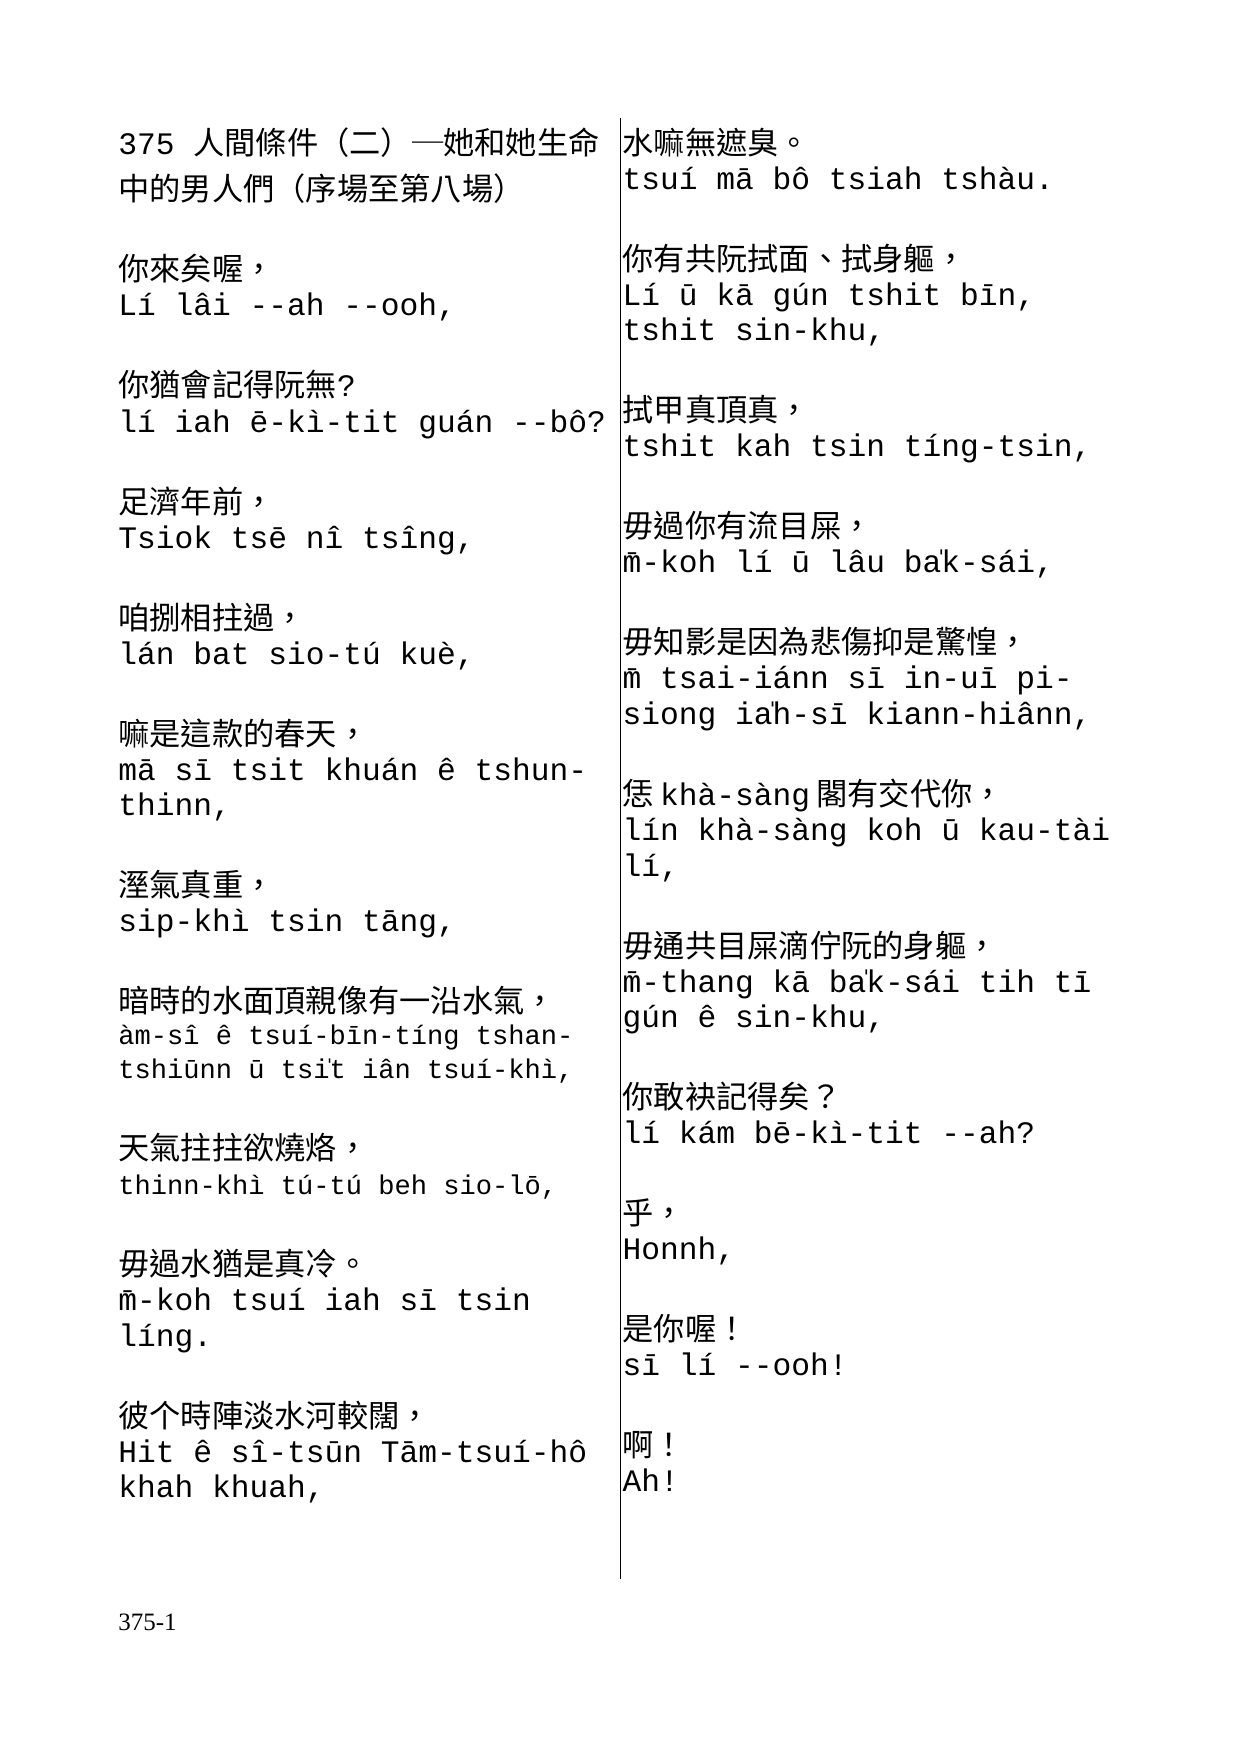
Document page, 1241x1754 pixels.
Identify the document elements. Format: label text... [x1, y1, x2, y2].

text 毋過你有流目屎， [622, 502, 1122, 547]
text 拭甲真頂真， [622, 386, 1122, 431]
text Tsiok tsē nî tsîng, [118, 522, 618, 557]
text m̄-koh lí ū lâu ba̍k-sái, [622, 547, 1122, 582]
text 嘛是這款的春天， [118, 709, 618, 754]
text lín khà-sàng koh ū kau-tài lí, [622, 815, 1122, 886]
text 恁khà-sàng閣有交代你， [622, 769, 1122, 815]
text 啊！ [622, 1421, 1122, 1466]
text 375 人間條件（二）─她和她生命中的男人們（序場至第八場） [118, 118, 618, 209]
text 彼个時陣淡水河較闊， [118, 1391, 618, 1436]
text m̄ tsai-iánn sī in-uī pi-siong ia̍h-sī kiann-hiânn, [622, 663, 1122, 734]
text Lí lâi --ah --ooh, [118, 289, 618, 325]
text 天氣拄拄欲燒烙， [118, 1123, 618, 1168]
text 毋過水猶是真冷。 [118, 1239, 618, 1284]
text 咱捌相拄過， [118, 593, 618, 638]
text 毋知影是因為悲傷抑是驚惶， [622, 618, 1122, 663]
text Honnh, [622, 1234, 1122, 1269]
text m̄-koh tsuí iah sī tsin líng. [118, 1284, 618, 1355]
text Hit ê sî-tsūn Tām-tsuí-hô khah khuah, [118, 1436, 618, 1507]
text Lí ū kā gún tshit bīn, tshit sin-khu, [622, 279, 1122, 350]
text 是你喔！ [622, 1304, 1122, 1350]
text 毋通共目屎滴佇阮的身軀， [622, 921, 1122, 966]
text tshit kah tsin tíng-tsin, [622, 431, 1122, 466]
text 溼氣真重， [118, 860, 618, 906]
text mā sī tsit khuán ê tshun-thinn, [118, 754, 618, 825]
text 你有共阮拭面、拭身軀， [622, 234, 1122, 279]
text 暗時的水面頂親像有一沿水氣， [118, 976, 618, 1022]
text m̄-thang kā ba̍k-sái tih tī gún ê sin-khu, [622, 966, 1122, 1037]
text Ah! [622, 1466, 1122, 1501]
text 乎， [622, 1188, 1122, 1234]
text 你來矣喔， [118, 244, 618, 289]
text 足濟年前， [118, 477, 618, 522]
text sip-khì tsin tāng, [118, 906, 618, 941]
text 你猶會記得阮無? [118, 360, 618, 406]
text lí iah ē-kì-tit guán --bô? [118, 406, 618, 441]
text lán bat sio-tú kuè, [118, 638, 618, 673]
text thinn-khì tú-tú beh sio-lō, [118, 1168, 618, 1204]
text sī lí --ooh! [622, 1350, 1122, 1385]
text 水嘛無遮臭。 [622, 118, 1122, 163]
text tsuí mā bô tsiah tshàu. [622, 163, 1122, 199]
text àm-sî ê tsuí-bīn-tíng tshan-tshiūnn ū tsi̍t iân tsuí-khì, [118, 1022, 618, 1088]
text 你敢袂記得矣？ [622, 1072, 1122, 1118]
text lí kám bē-kì-tit --ah? [622, 1118, 1122, 1153]
